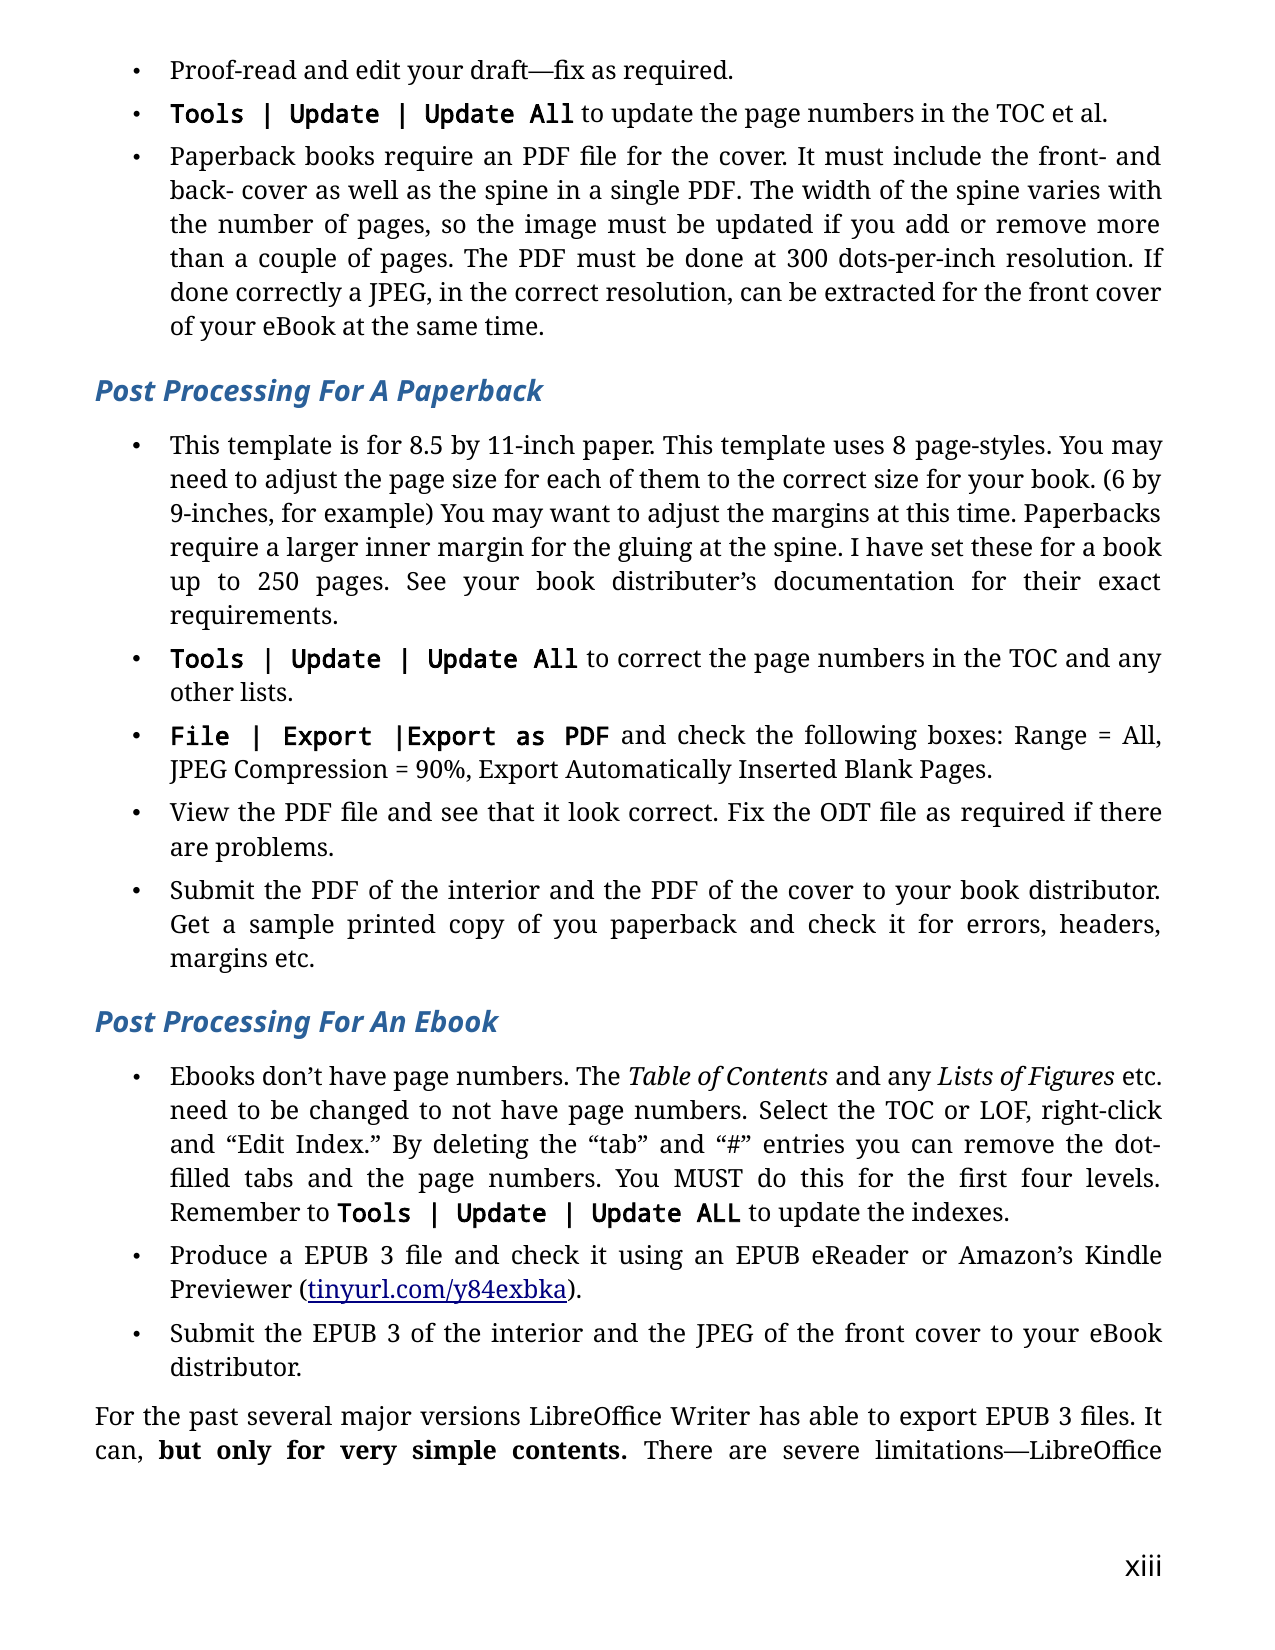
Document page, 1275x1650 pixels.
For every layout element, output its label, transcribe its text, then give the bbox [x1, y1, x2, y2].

subtitle Post Processing For a Paperback [94, 370, 1162, 409]
list Paperback books require an PDF file for the cover. It must include the front- and back- cover as well as the spine in a single PDF. The width of the spine varies with the number of pages, so the image must be updated if you add or remove more than a couple of pages. The PDF must be done at 300 dots-per-inch resolution. If done correctly a JPEG, in the correct resolution, can be extracted for the front cover of your eBook at the same time. [132, 139, 1162, 343]
text For the past several major versions LibreOffice Writer has able to export EPUB 3 files. It can, but only for very simple contents. There are severe limitations—LibreOffice [94, 1398, 1162, 1466]
list View the PDF file and see that it look correct. Fix the ODT file as required if there are problems. [132, 795, 1162, 863]
list Submit the EPUB 3 of the interior and the JPEG of the front cover to your eBook distributor. [132, 1315, 1162, 1383]
list File | Export |Export as PDF and check the following boxes: Range = All, JPEG Compression = 90%, Export Automatically Inserted Blank Pages. [132, 718, 1162, 786]
list Tools | Update | Update All to correct the page numbers in the TOC and any other lists. [132, 641, 1162, 709]
list This template is for 8.5 by 11-inch paper. This template uses 8 page-styles. You may need to adjust the page size for each of them to the correct size for your book. (6 by 9-inches, for example) You may want to adjust the margins at this time. Paperbacks require a larger inner margin for the gluing at the spine. I have set these for a book up to 250 pages. See your book distributer’s documentation for their exact requirements. [132, 427, 1162, 632]
subtitle Post Processing For An Ebook [94, 1001, 1162, 1041]
list Tools | Update | Update All to update the page numbers in the TOC et al. [132, 96, 1162, 130]
list Ebooks don’t have page numbers. The Table of Contents and any Lists of Figures etc. need to be changed to not have page numbers. Select the TOC or LOF, right-click and “Edit Index.” By deleting the “tab” and “#” entries you can remove the dot-filled tabs and the page numbers. You MUST do this for the first four levels. Remember to Tools | Update | Update ALL to update the indexes. [132, 1059, 1162, 1229]
list Produce a EPUB 3 file and check it using an EPUB eReader or Amazon’s Kindle Previewer (tinyurl.com/y84exbka). [132, 1238, 1162, 1306]
list Submit the PDF of the interior and the PDF of the cover to your book distributor. Get a sample printed copy of you paperback and check it for errors, headers, margins etc. [132, 872, 1162, 974]
list Proof-read and edit your draft—fix as required. [132, 52, 1162, 87]
